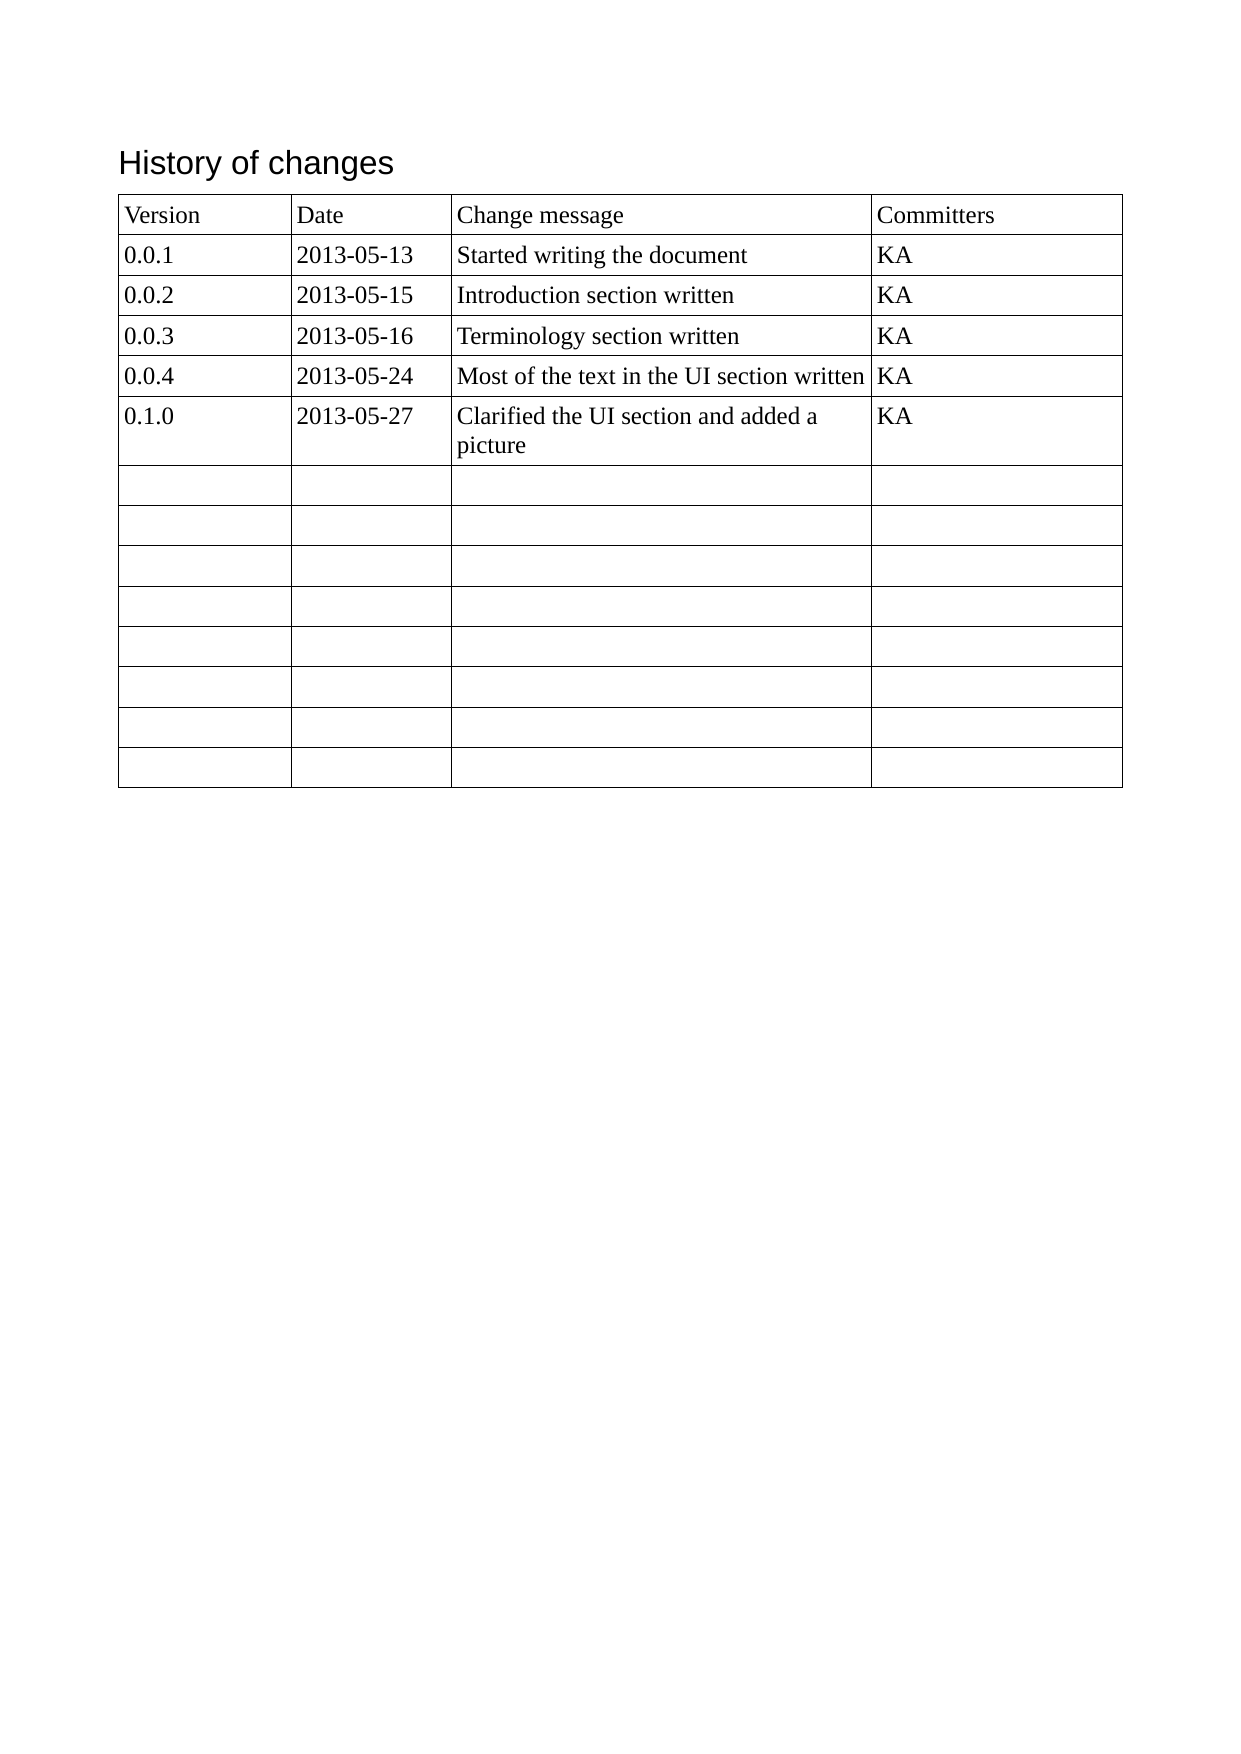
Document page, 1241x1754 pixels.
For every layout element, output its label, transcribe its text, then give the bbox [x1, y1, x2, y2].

table_header Date [292, 195, 451, 234]
table_cell 0.0.2 [119, 276, 291, 315]
table_cell [452, 627, 871, 666]
table_cell [452, 506, 871, 545]
table_cell KA [872, 397, 1122, 465]
table_cell [452, 748, 871, 787]
table_cell 2013-05-24 [292, 356, 451, 396]
table_cell 0.0.1 [119, 235, 291, 275]
table_cell [452, 466, 871, 505]
table_cell [292, 667, 451, 707]
table_cell [872, 466, 1122, 505]
table_cell 2013-05-13 [292, 235, 451, 275]
table_cell 2013-05-16 [292, 316, 451, 355]
table_cell 2013-05-15 [292, 276, 451, 315]
table_cell [872, 748, 1122, 787]
table_cell [119, 546, 291, 586]
table_cell [119, 708, 291, 747]
table_cell KA [872, 316, 1122, 355]
table_cell [452, 546, 871, 586]
table_cell [119, 506, 291, 545]
table_cell Introduction section written [452, 276, 871, 315]
table_cell [119, 466, 291, 505]
table_cell KA [872, 356, 1122, 396]
table_cell [872, 627, 1122, 666]
table_header Committers [872, 195, 1122, 234]
table_cell [872, 506, 1122, 545]
table_cell 0.0.4 [119, 356, 291, 396]
table_cell [292, 546, 451, 586]
table_cell [452, 667, 871, 707]
table_cell [292, 748, 451, 787]
table_cell [452, 587, 871, 626]
table_cell [872, 708, 1122, 747]
table_cell [119, 627, 291, 666]
table_cell [119, 667, 291, 707]
table_cell [292, 708, 451, 747]
table_cell 0.1.0 [119, 397, 291, 465]
table_cell Terminology section written [452, 316, 871, 355]
table_cell 0.0.3 [119, 316, 291, 355]
table_cell 2013-05-27 [292, 397, 451, 465]
subtitle History of changes [118, 143, 1122, 182]
table_header Change message [452, 195, 871, 234]
table_cell Started writing the document [452, 235, 871, 275]
table_cell Clarified the UI section and added a picture [452, 397, 871, 465]
table_cell [872, 667, 1122, 707]
table_cell [872, 546, 1122, 586]
table_cell [292, 506, 451, 545]
table_cell [292, 627, 451, 666]
table_cell [292, 587, 451, 626]
table_cell [452, 708, 871, 747]
table_header Version [119, 195, 291, 234]
table_cell Most of the text in the UI section written [452, 356, 871, 396]
table_cell KA [872, 235, 1122, 275]
table_cell [292, 466, 451, 505]
table_cell [119, 587, 291, 626]
table_cell [119, 748, 291, 787]
table_cell KA [872, 276, 1122, 315]
table_cell [872, 587, 1122, 626]
